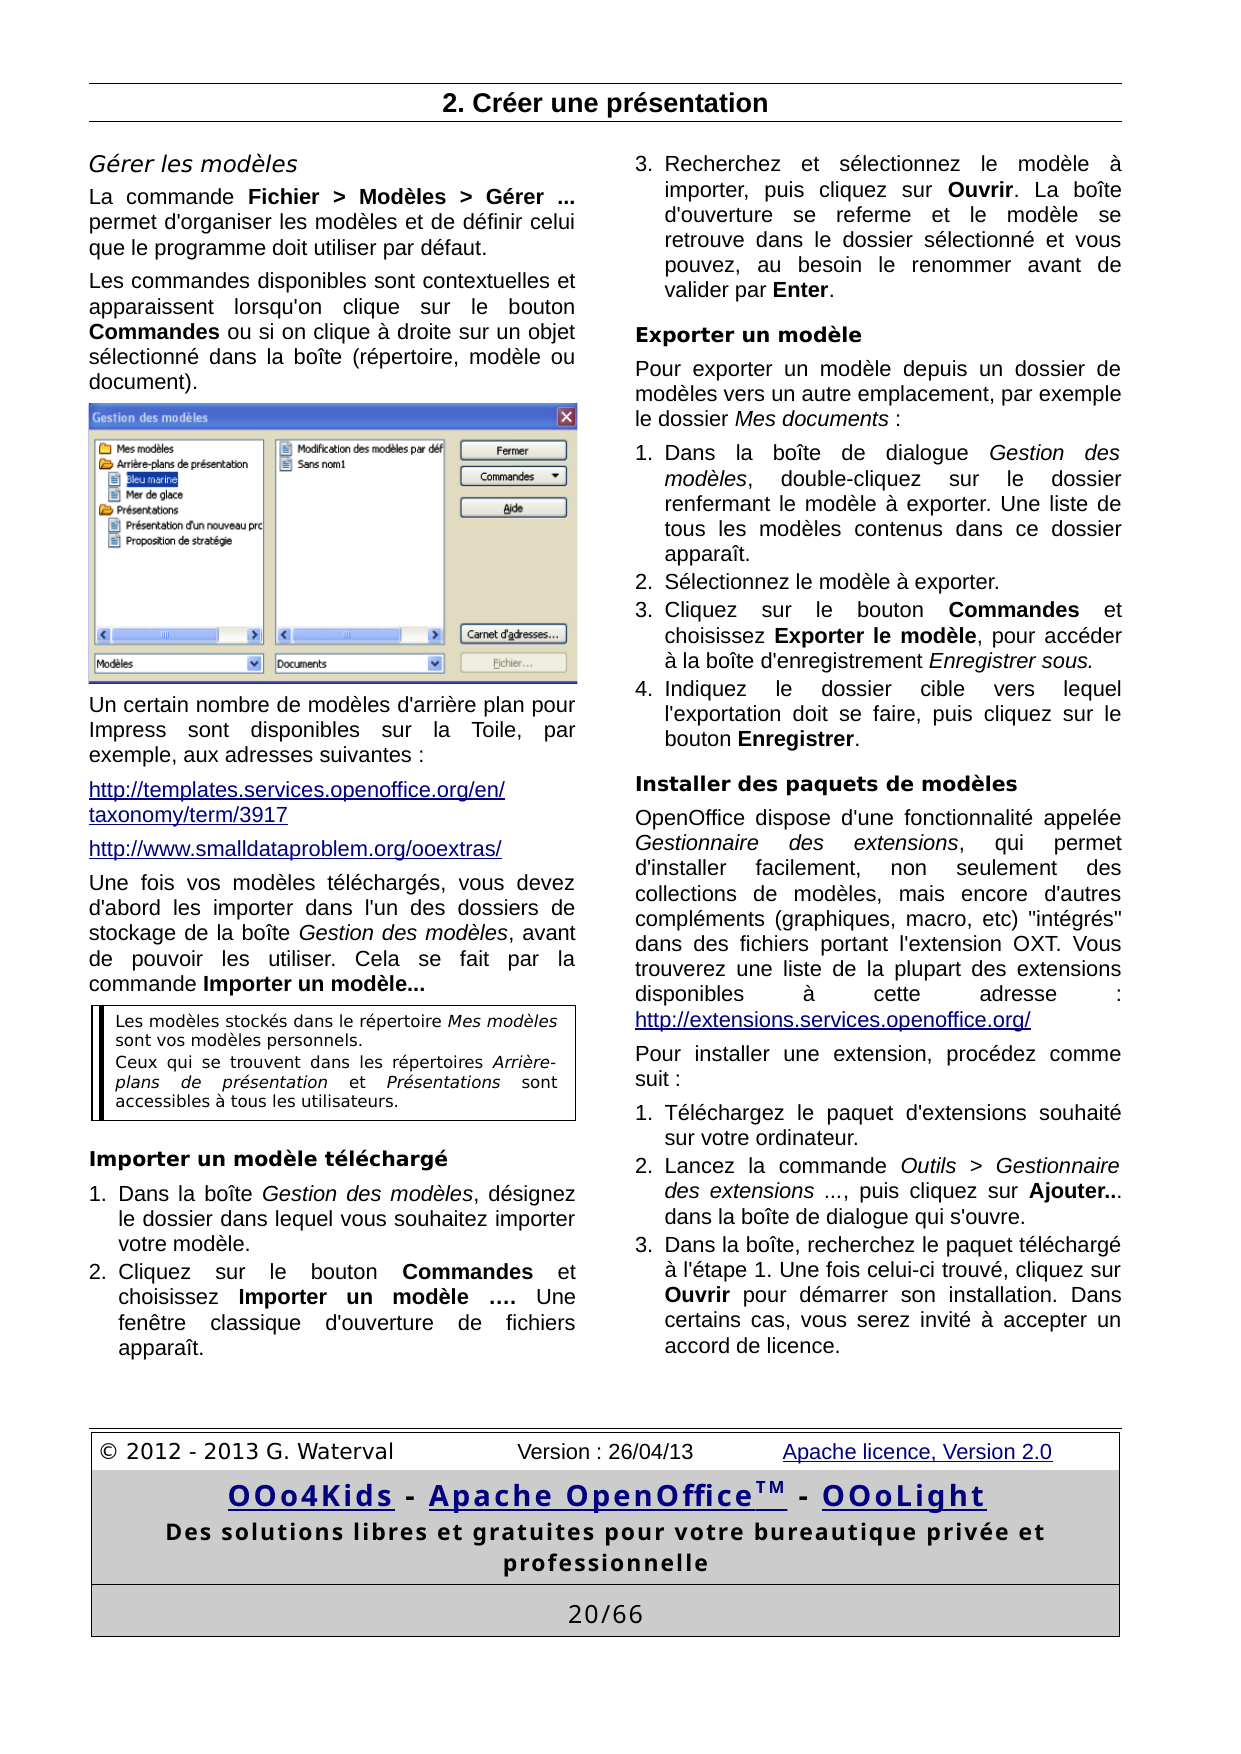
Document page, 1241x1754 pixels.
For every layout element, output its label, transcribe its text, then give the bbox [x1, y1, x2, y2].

subtitle Importer un modèle téléchargé [88, 1148, 576, 1172]
list Lancez la commande Outils > Gestionnaire des extensions ..., puis cliquez sur Ajouter... dans la boîte de dialogue qui s'ouvre. [635, 1153, 1122, 1229]
text Les commandes disponibles sont contextuelles et apparaissent lorsqu'on clique sur le bouton Commandes ou si on clique à droite sur un objet sélectionné dans la boîte (répertoire, modèle ou document). [88, 268, 576, 394]
text Pour exporter un modèle depuis un dossier de modèles vers un autre emplacement, par exemple le dossier Mes documents : [635, 356, 1122, 431]
subtitle Installer des paquets de modèles [635, 772, 1122, 796]
list Dans la boîte Gestion des modèles, désignez le dossier dans lequel vous souhaitez importer votre modèle. [88, 1181, 576, 1256]
text Un certain nombre de modèles d'arrière plan pour Impress sont disponibles sur la Toile, par exemple, aux adresses suivantes : [88, 692, 576, 768]
list Dans la boîte, recherchez le paquet téléchargé à l'étape 1. Une fois celui-ci trouvé, cliquez sur Ouvrir pour démarrer son installation. Dans certains cas, vous serez invité à accepter un accord de licence. [635, 1232, 1122, 1358]
table_header Les modèles stockés dans le répertoire Mes modèles sont vos modèles personnels. Ceux qui se trouvent dans les répertoires Arrière-plans de présentation et Présentations sont accessibles à tous les utilisateurs. [104, 1006, 575, 1120]
text OpenOffice dispose d'une fonctionnalité appelée Gestionnaire des extensions, qui permet d'installer facilement, non seulement des collections de modèles, mais encore d'autres compléments (graphiques, macro, etc) "intégrés" dans des fichiers portant l'extension OXT. Vous trouverez une liste de la plupart des extensions disponibles à cette adresse : http://extensions.services.openoffice.org/ [635, 805, 1122, 1032]
text http://www.smalldataproblem.org/ooextras/ [88, 836, 576, 861]
subtitle Exporter un modèle [635, 323, 1122, 347]
text Une fois vos modèles téléchargés, vous devez d'abord les importer dans l'un des dossiers de stockage de la boîte Gestion des modèles, avant de pouvoir les utiliser. Cela se fait par la commande Importer un modèle... [88, 870, 576, 996]
list Sélectionnez le modèle à exporter. [635, 569, 1122, 594]
list Cliquez sur le bouton Commandes et choisissez Importer un modèle …. Une fenêtre classique d'ouverture de fichiers apparaît. [88, 1259, 576, 1360]
text La commande Fichier > Modèles > Gérer ... permet d'organiser les modèles et de définir celui que le programme doit utiliser par défaut. [88, 184, 576, 259]
list Cliquez sur le bouton Commandes et choisissez Exporter le modèle, pour accéder à la boîte d'enregistrement Enregistrer sous. [635, 597, 1122, 673]
list Téléchargez le paquet d'extensions souhaité sur votre ordinateur. [635, 1100, 1122, 1150]
list Dans la boîte de dialogue Gestion des modèles, double-cliquez sur le dossier renfermant le modèle à exporter. Une liste de tous les modèles contenus dans ce dossier apparaît. [635, 440, 1122, 566]
text http://templates.services.openoffice.org/en/taxonomy/term/3917 [88, 776, 576, 827]
subtitle Gérer les modèles [88, 151, 576, 178]
text Pour installer une extension, procédez comme suit : [635, 1041, 1122, 1091]
list Indiquez le dossier cible vers lequel l'exportation doit se faire, puis cliquez sur le bouton Enregistrer. [635, 676, 1122, 752]
list Recherchez et sélectionnez le modèle à importer, puis cliquez sur Ouvrir. La boîte d'ouverture se referme et le modèle se retrouve dans le dossier sélectionné et vous pouvez, au besoin le renommer avant de valider par Enter. [635, 151, 1122, 303]
